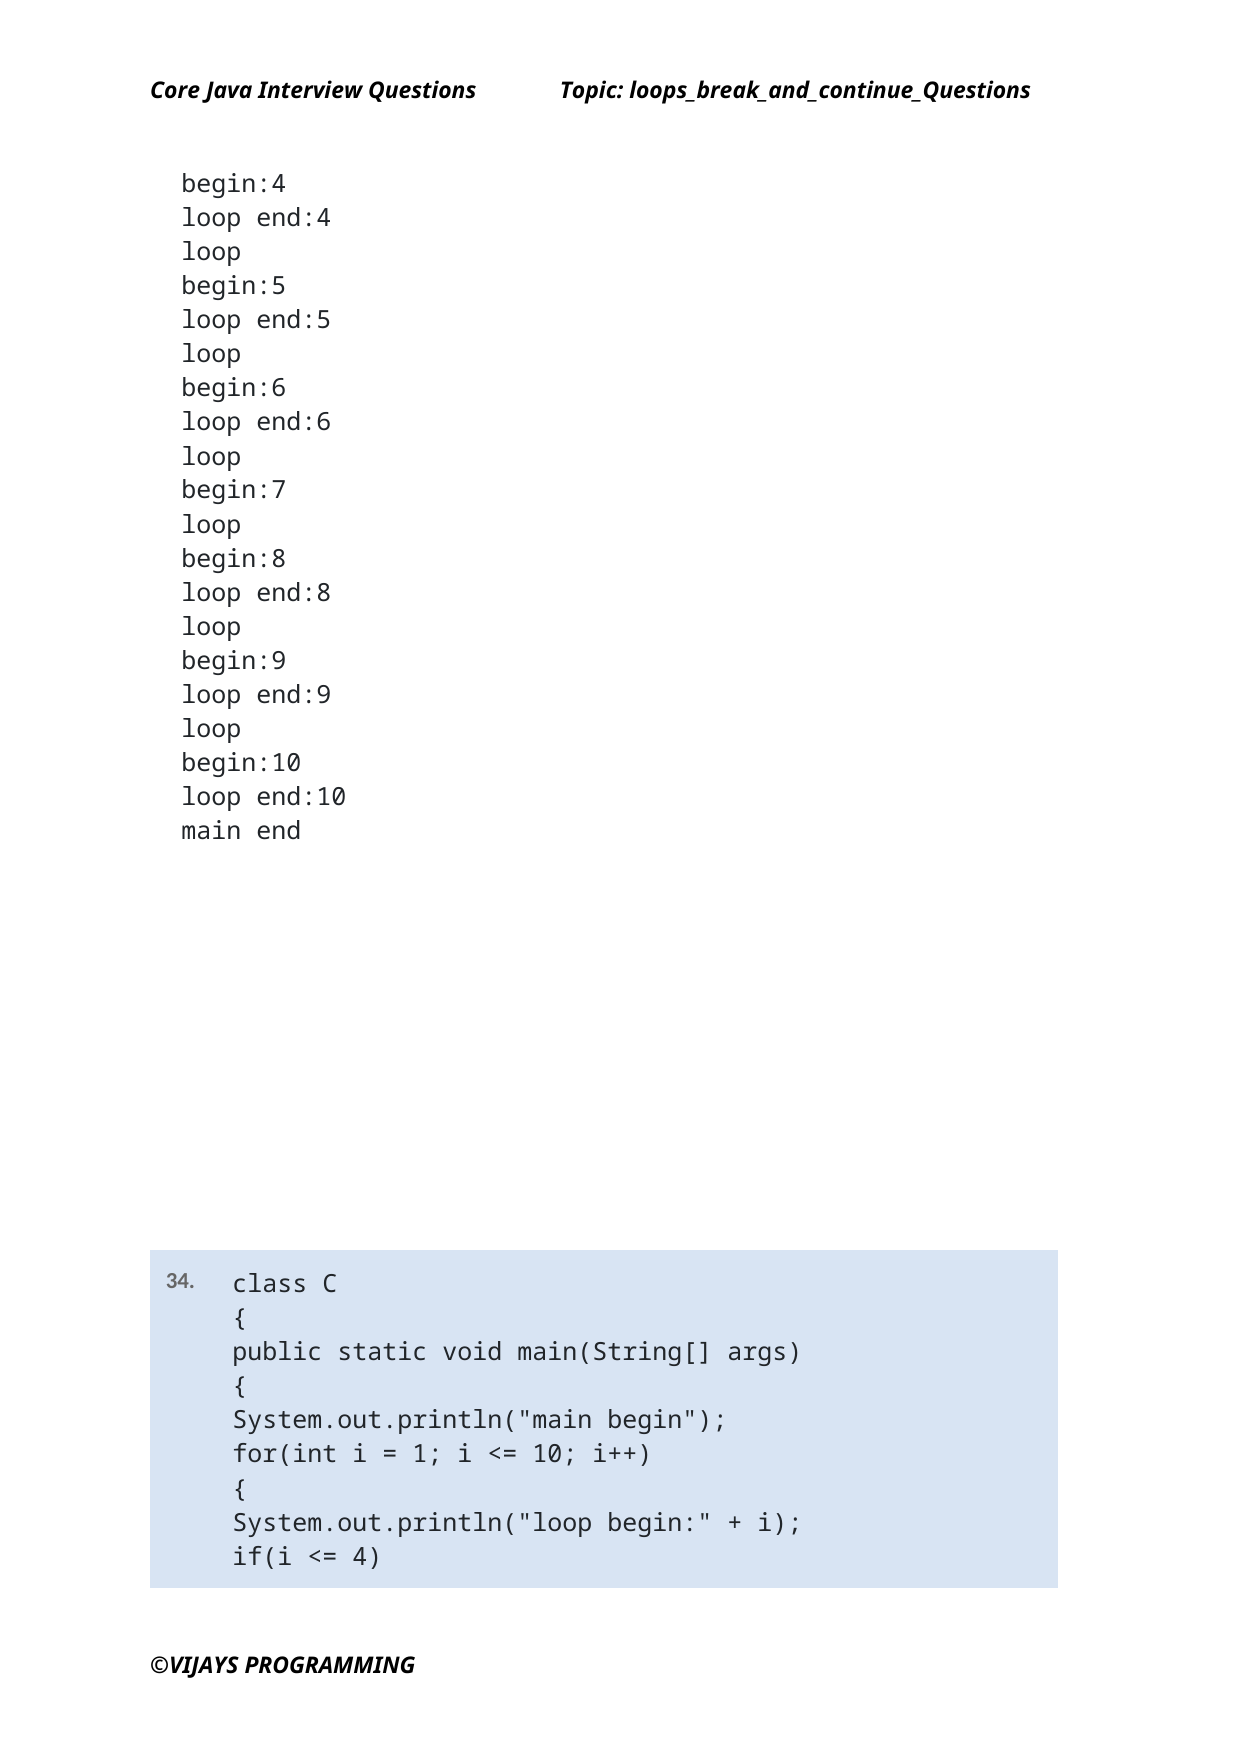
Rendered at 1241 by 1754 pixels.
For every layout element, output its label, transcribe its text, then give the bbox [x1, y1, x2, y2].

table_cell 34. [150, 1250, 216, 1588]
table_header [181, 1085, 442, 1234]
table_header [181, 983, 346, 1085]
table_cell [150, 150, 1090, 1250]
table_header begin:4 loop end:4 loop begin:5 loop end:5 loop begin:6 loop end:6 loop begin:7 loop begin:8 loop end:8 loop begin:9 loop end:9 loop begin:10 loop end:10 main end [181, 166, 360, 983]
table_cell [1058, 1250, 1090, 1588]
table_cell class C { public static void main(String[] args) { System.out.println("main begin"); for(int i = 1; i <= 10; i++) { System.out.println("loop begin:" + i); if(i <= 4) [216, 1250, 1058, 1588]
